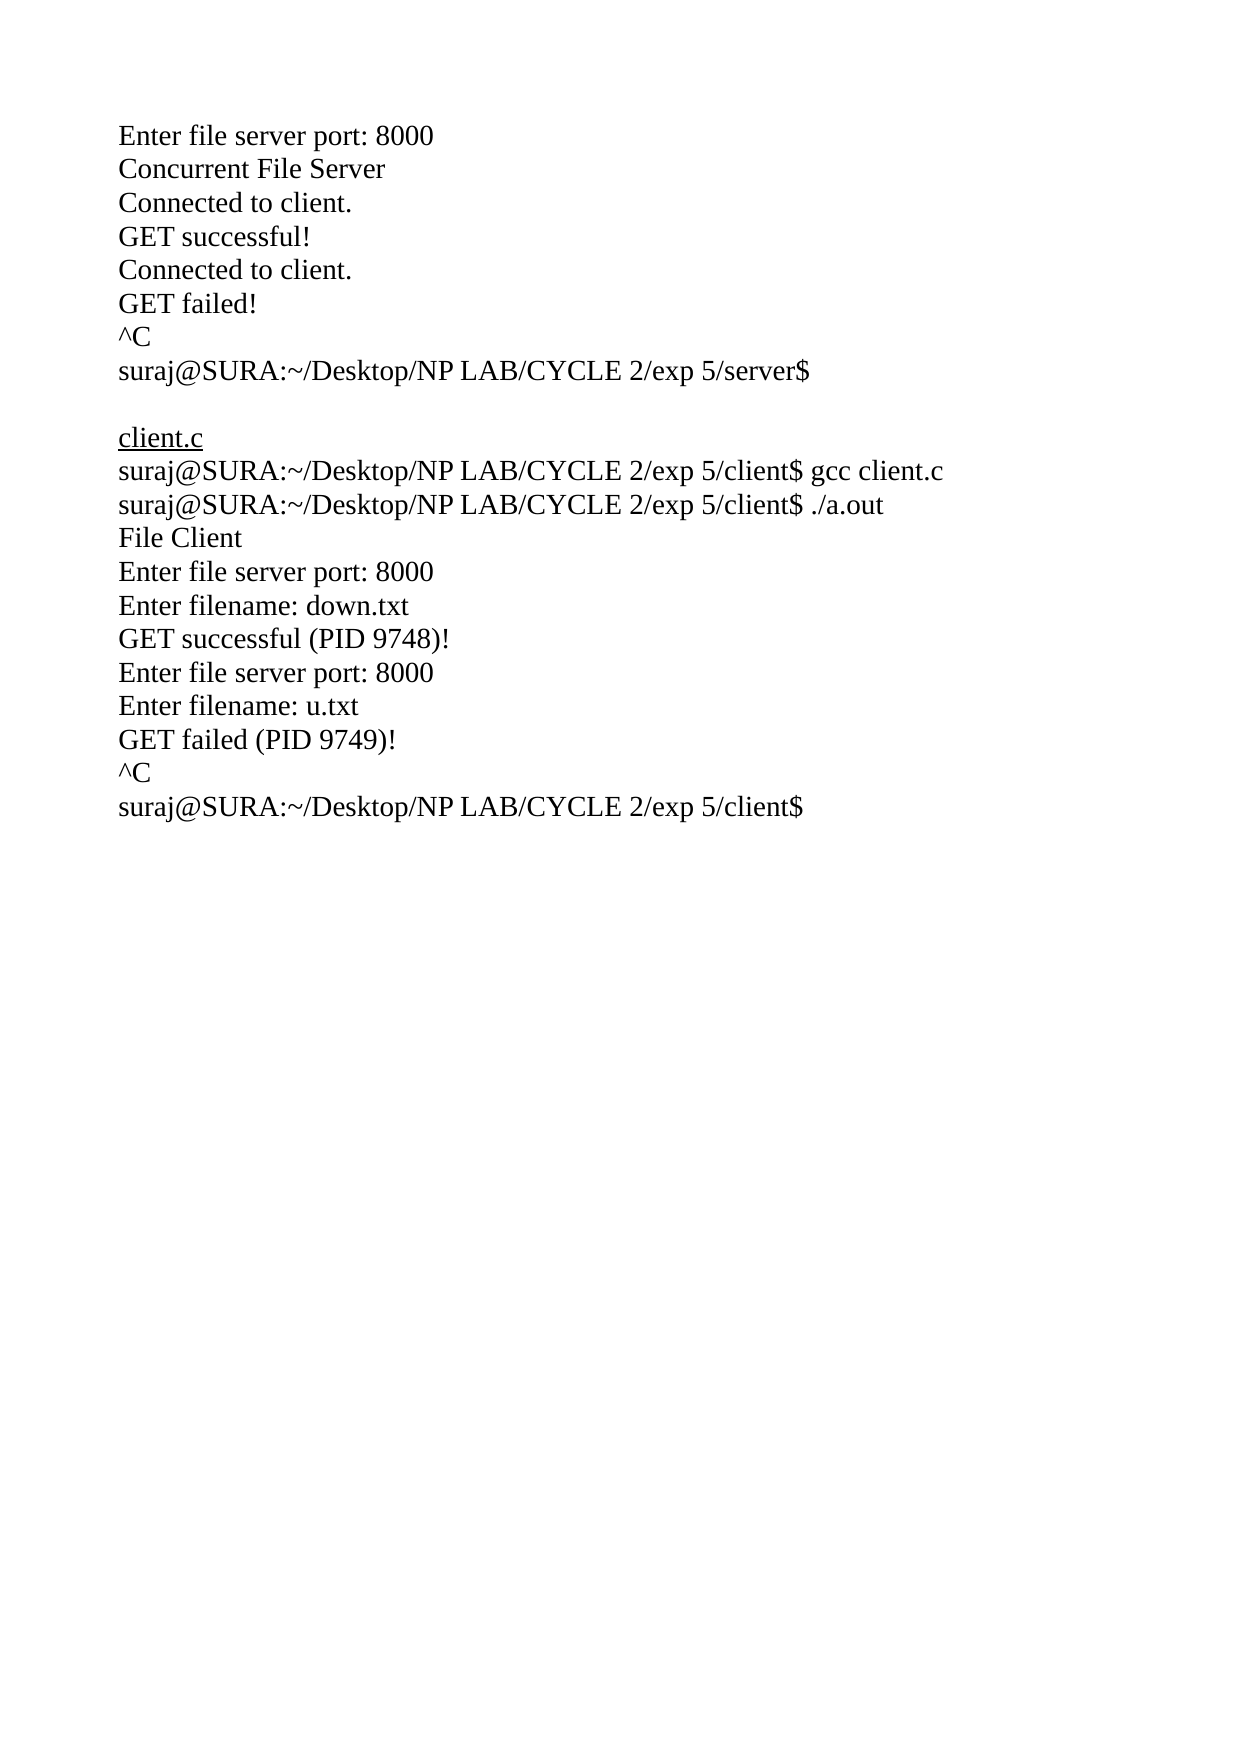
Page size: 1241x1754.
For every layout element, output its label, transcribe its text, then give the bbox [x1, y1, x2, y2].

text client.c [118, 420, 1122, 453]
text suraj@SURA:~/Desktop/NP LAB/CYCLE 2/exp 5/client$ ./a.out [118, 487, 1122, 521]
text Enter file server port: 8000 [118, 655, 1122, 688]
text Enter file server port: 8000 [118, 118, 1122, 152]
text GET failed! [118, 286, 1122, 319]
text File Client [118, 521, 1122, 554]
text Enter filename: down.txt [118, 588, 1122, 621]
text ^C [118, 755, 1122, 789]
text GET successful (PID 9748)! [118, 621, 1122, 655]
text suraj@SURA:~/Desktop/NP LAB/CYCLE 2/exp 5/client$ [118, 789, 1122, 822]
text ^C [118, 319, 1122, 353]
text Concurrent File Server [118, 152, 1122, 185]
text Enter filename: u.txt [118, 688, 1122, 722]
text suraj@SURA:~/Desktop/NP LAB/CYCLE 2/exp 5/server$ [118, 353, 1122, 386]
text suraj@SURA:~/Desktop/NP LAB/CYCLE 2/exp 5/client$ gcc client.c [118, 453, 1122, 487]
text GET failed (PID 9749)! [118, 722, 1122, 755]
text Connected to client. [118, 252, 1122, 286]
text GET successful! [118, 219, 1122, 252]
text Connected to client. [118, 185, 1122, 219]
text Enter file server port: 8000 [118, 554, 1122, 588]
